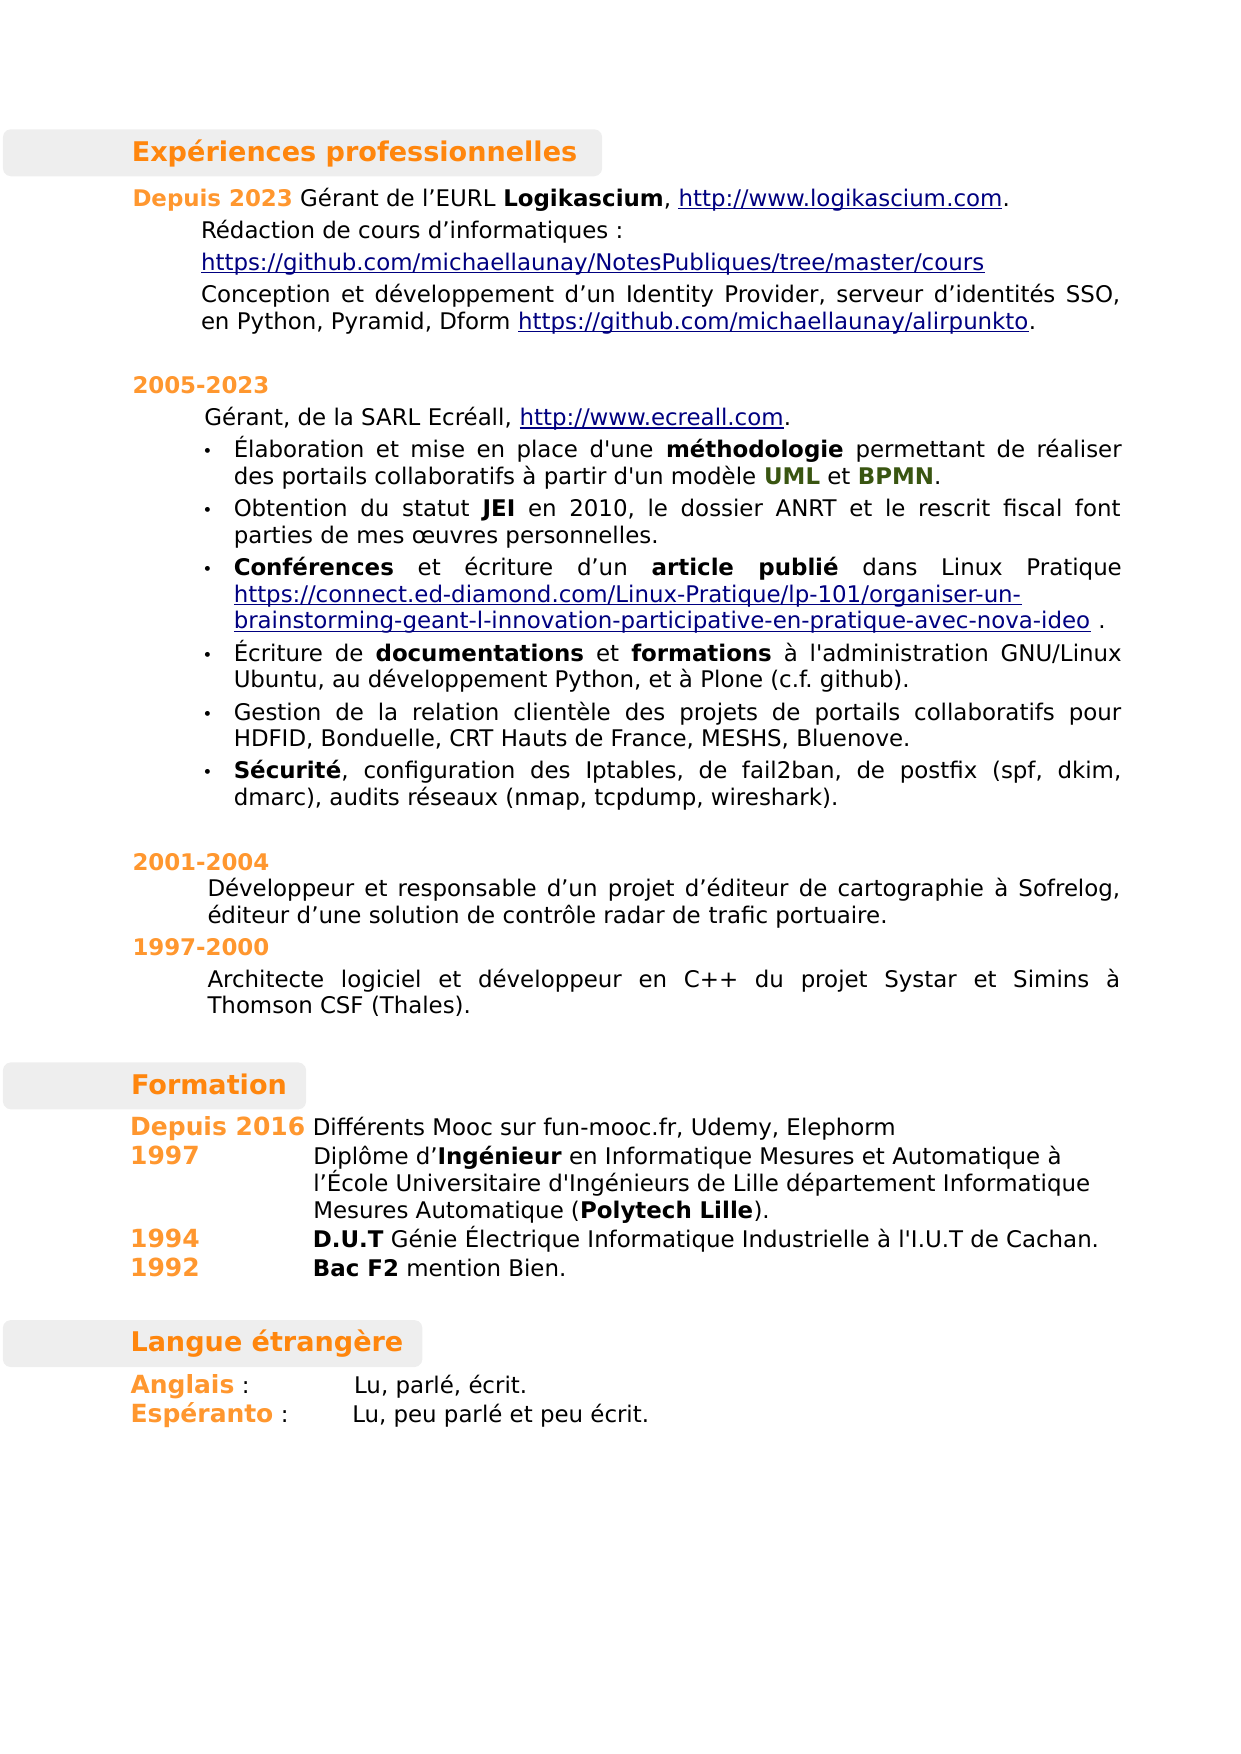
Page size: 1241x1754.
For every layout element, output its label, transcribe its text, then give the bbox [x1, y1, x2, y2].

text 1994 D.U.T Génie Électrique Informatique Industrielle à l'I.U.T de Cachan. [130, 1224, 1122, 1253]
text Langue étrangère [423, 1327, 1122, 1358]
list Conférences et écriture d’un article publié dans Linux Pratique https://connect.ed-diamond.com/Linux-Pratique/lp-101/organiser-un-brainstorming-geant-l-innovation-participative-en-pratique-avec-nova-ideo . [204, 554, 1122, 634]
text Gérant, de la SARL Ecréall, http://www.ecreall.com. [204, 404, 1122, 431]
text Anglais : Lu, parlé, écrit. [130, 1370, 1122, 1399]
text 2001-2004 [132, 849, 1122, 875]
list Sécurité, configuration des Iptables, de fail2ban, de postfix (spf, dkim, dmarc), audits réseaux (nmap, tcpdump, wireshark). [204, 758, 1122, 811]
list Élaboration et mise en place d'une méthodologie permettant de réaliser des portails collaboratifs à partir d'un modèle UML et BPMN. [204, 437, 1122, 490]
text 2005-2023 [132, 372, 1122, 399]
list Gestion de la relation clientèle des projets de portails collaboratifs pour HDFID, Bonduelle, CRT Hauts de France, MESHS, Bluenove. [204, 699, 1122, 752]
text Depuis 2016 Différents Mooc sur fun-mooc.fr, Udemy, Elephorm [130, 1112, 1122, 1141]
text Formation [307, 1069, 1122, 1101]
text Architecte logiciel et développeur en C++ du projet Systar et Simins à Thomson CSF (Thales). [207, 966, 1122, 1019]
text Depuis 2023 Gérant de l’EURL Logikascium, http://www.logikascium.com. [132, 185, 1122, 211]
text Développeur et responsable d’un projet d’éditeur de cartographie à Sofrelog, éditeur d’une solution de contrôle radar de trafic portuaire. [207, 875, 1122, 929]
text 1997 Diplôme d’Ingénieur en Informatique Mesures et Automatique à l’École Universitaire d'Ingénieurs de Lille département Informatique Mesures Automatique (Polytech Lille). [130, 1141, 1122, 1224]
text 1997-2000 [132, 934, 1122, 961]
text https://github.com/michaellaunay/NotesPubliques/tree/master/cours [201, 249, 1122, 276]
list Écriture de documentations et formations à l'administration GNU/Linux Ubuntu, au développement Python, et à Plone (c.f. github). [204, 640, 1122, 693]
text 1992 Bac F2 mention Bien. [130, 1253, 1122, 1282]
text Espéranto : Lu, peu parlé et peu écrit. [130, 1399, 1122, 1428]
text Conception et développement d’un Identity Provider, serveur d’identités SSO, en Python, Pyramid, Dform https://github.com/michaellaunay/alirpunkto. [201, 281, 1122, 334]
text Rédaction de cours d’informatiques : [201, 217, 1122, 243]
list Obtention du statut JEI en 2010, le dossier ANRT et le rescrit fiscal font parties de mes œuvres personnelles. [204, 496, 1122, 549]
text Expériences professionnelles [603, 136, 1122, 167]
